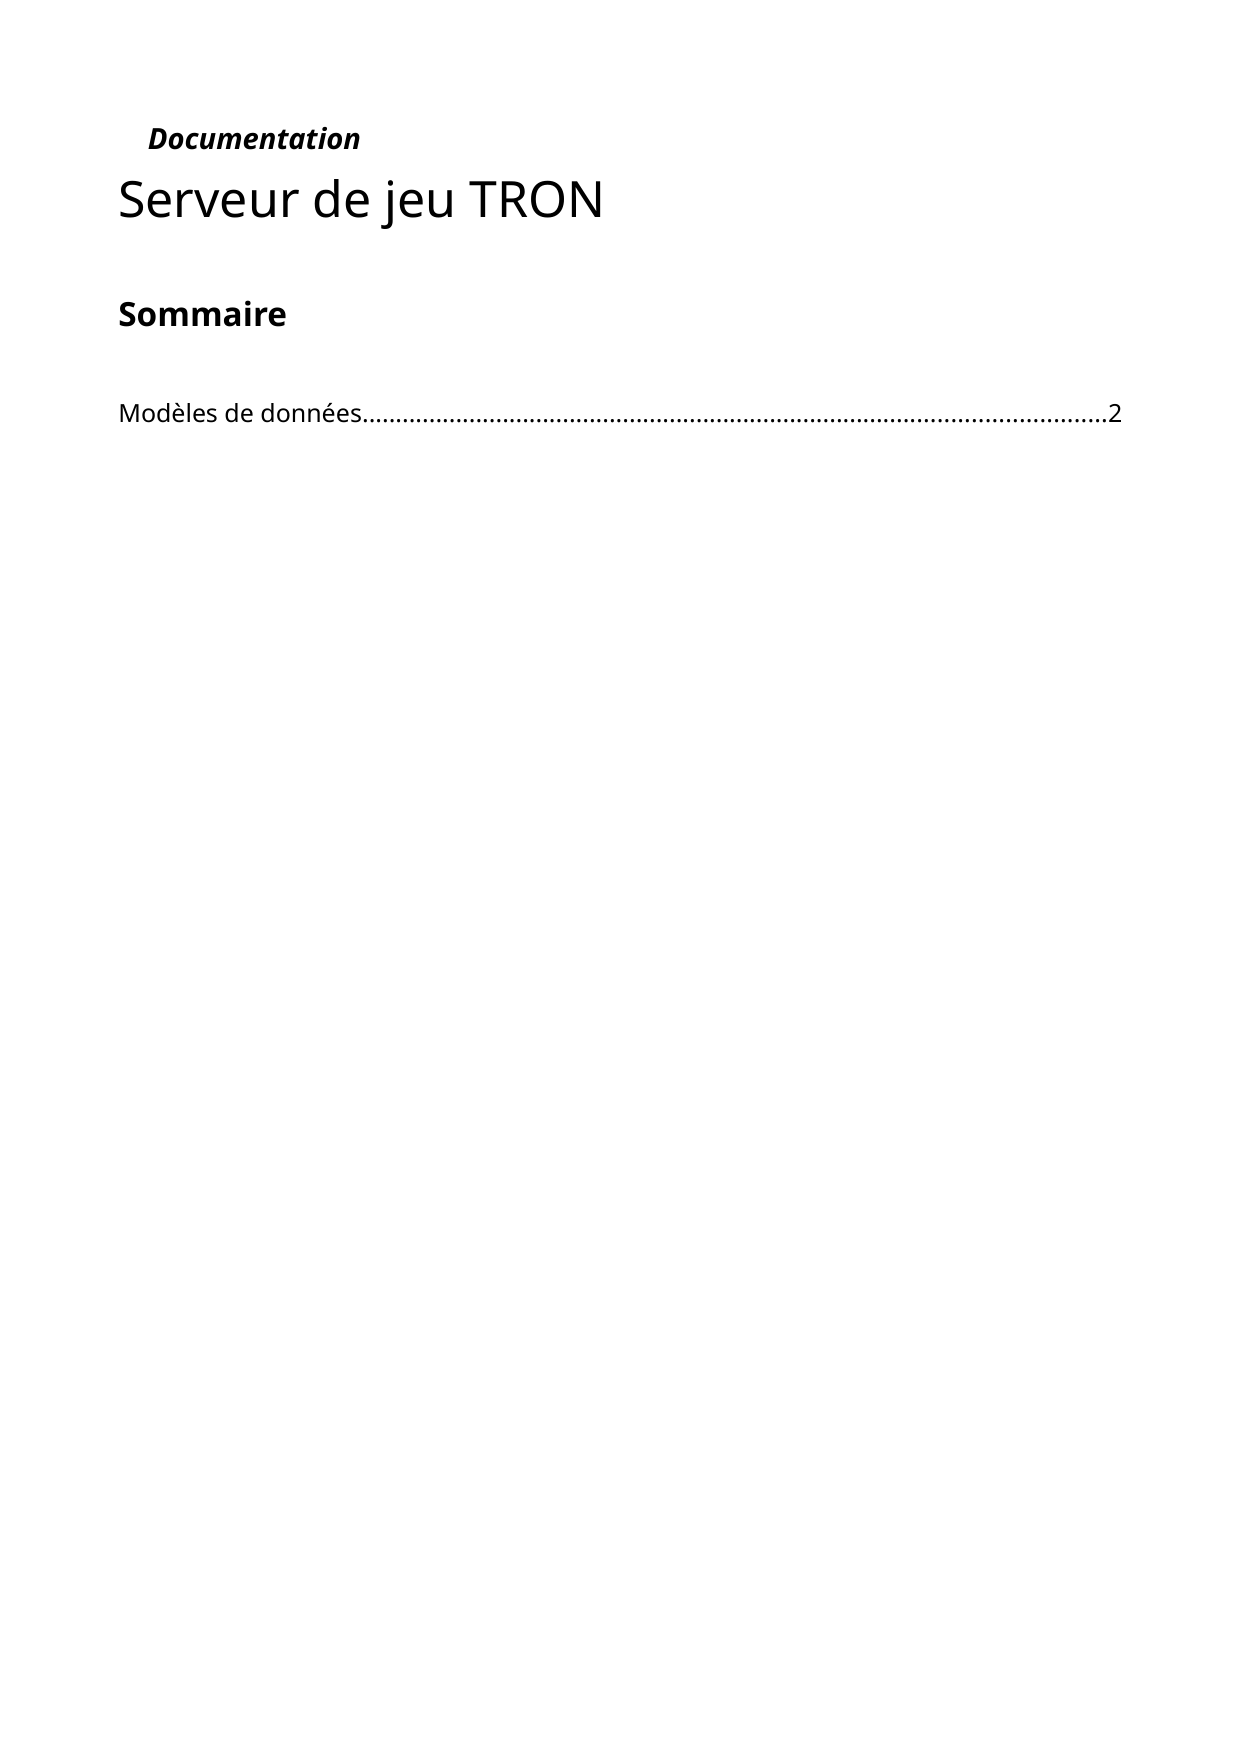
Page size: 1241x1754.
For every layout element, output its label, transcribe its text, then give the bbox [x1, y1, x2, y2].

subtitle Documentation [148, 118, 1122, 158]
text Modèles de données 2 [118, 395, 1122, 429]
subtitle Sommaire [118, 291, 1122, 336]
subtitle Serveur de jeu TRON [118, 164, 1122, 232]
